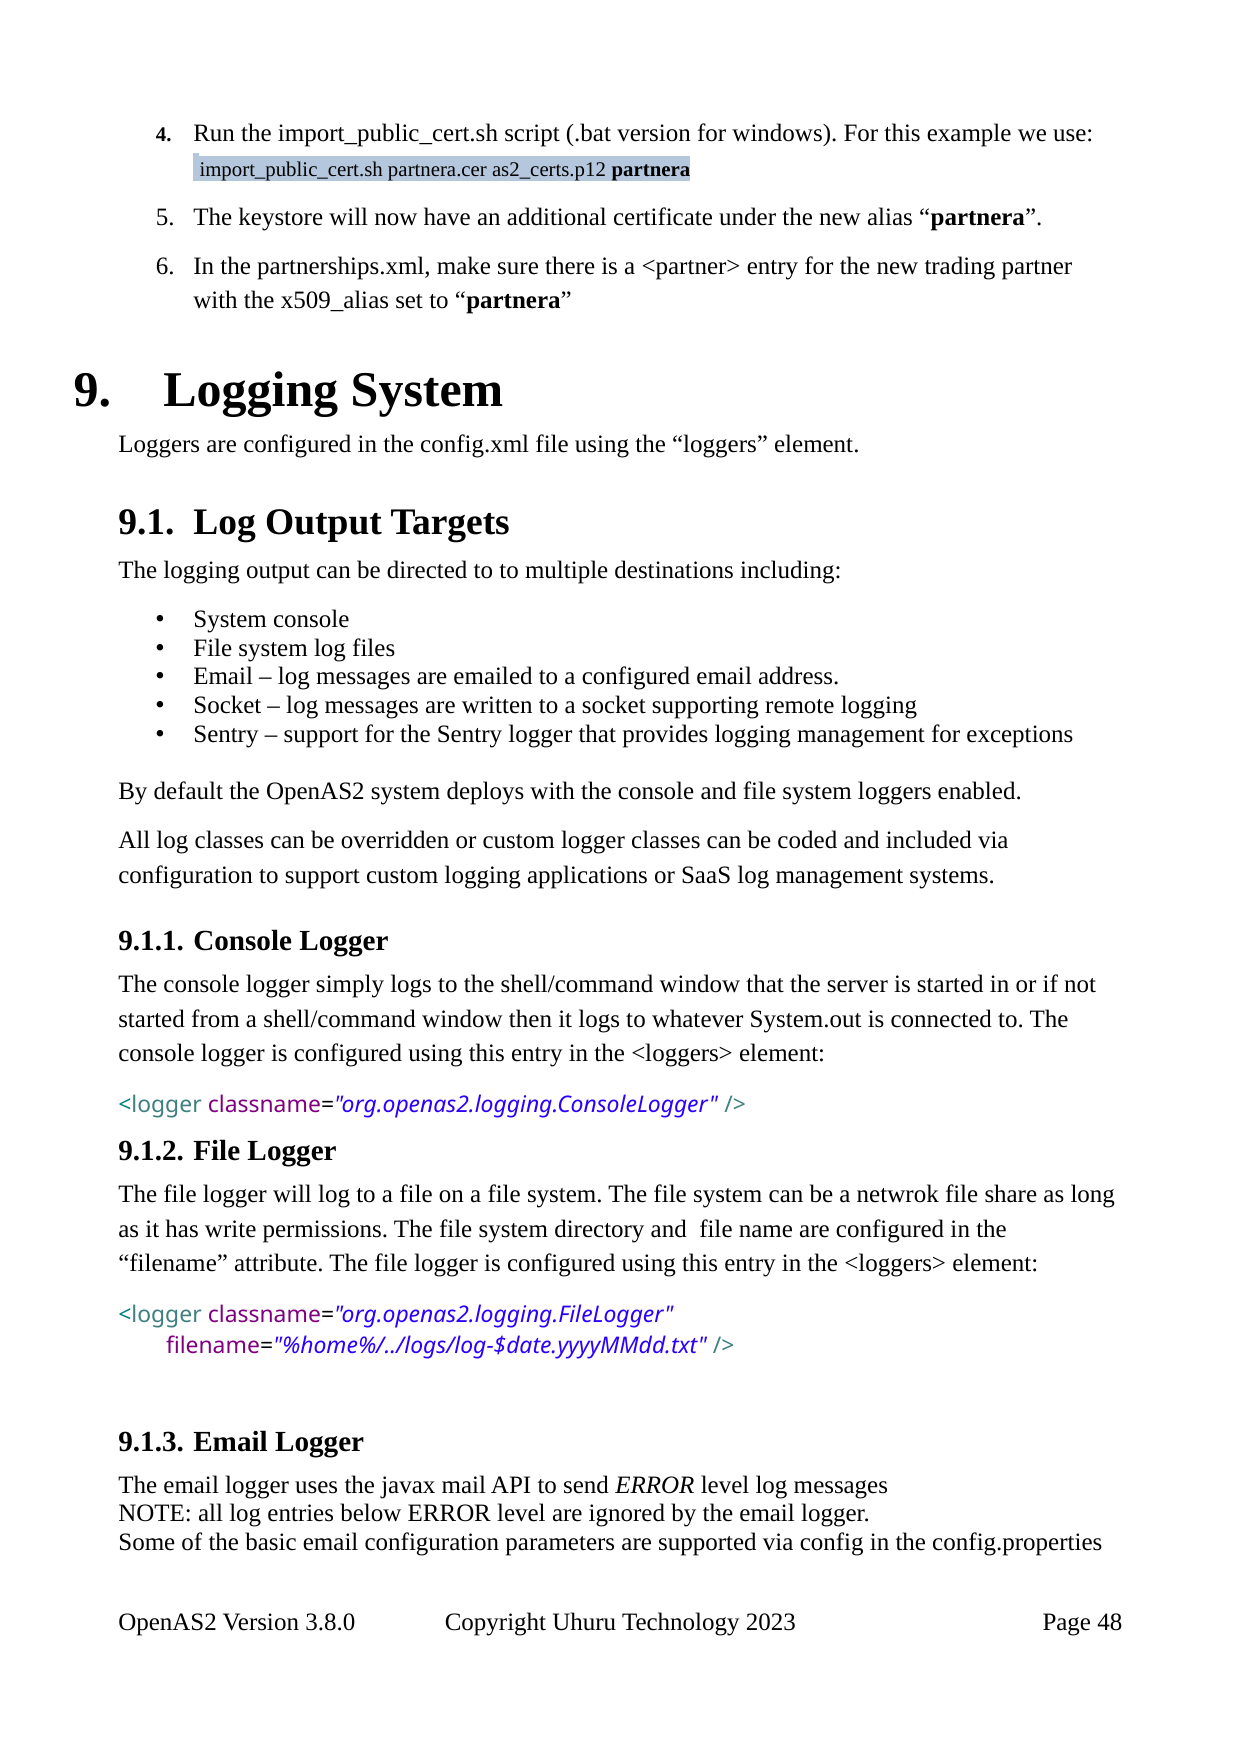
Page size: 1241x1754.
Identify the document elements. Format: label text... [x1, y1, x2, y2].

list File system log files [156, 633, 1122, 661]
subtitle Log Output Targets [118, 499, 1122, 542]
text The file logger will log to a file on a file system. The file system can be a netwrok file share as long as it has write permissions. The file system directory and file name are configured in the “filename” attribute. The file logger is configured using this entry in the <loggers> element: [118, 1179, 1122, 1277]
subtitle Console Logger [118, 923, 1122, 957]
text Some of the basic email configuration parameters are supported via config in the config.properties [118, 1527, 1122, 1556]
subtitle Logging System [73, 359, 1122, 417]
text filename="%home%/../logs/log-$date.yyyyMMdd.txt" /> [118, 1329, 1122, 1360]
text By default the OpenAS2 system deploys with the console and file system loggers enabled. [118, 776, 1122, 805]
text Loggers are configured in the config.xml file using the “loggers” element. [118, 429, 1122, 458]
list Email – log messages are emailed to a configured email address. [156, 661, 1122, 690]
text The logging output can be directed to to multiple destinations including: [118, 555, 1122, 583]
list Socket – log messages are written to a socket supporting remote logging [156, 690, 1122, 719]
list In the partnerships.xml, make sure there is a <partner> entry for the new trading partner with the x509_alias set to “partnera” [156, 251, 1122, 314]
subtitle File Logger [118, 1133, 1122, 1167]
list System console [156, 604, 1122, 633]
text <logger classname="org.openas2.logging.ConsoleLogger" /> [118, 1088, 1122, 1119]
text The email logger uses the javax mail API to send ERROR level log messages [118, 1470, 1122, 1498]
text <logger classname="org.openas2.logging.FileLogger" [118, 1297, 1122, 1329]
subtitle Email Logger [118, 1424, 1122, 1457]
list Sentry – support for the Sentry logger that provides logging management for exceptions [156, 719, 1122, 748]
list The keystore will now have an additional certificate under the new alias “partnera”. [156, 202, 1122, 230]
text NOTE: all log entries below ERROR level are ignored by the email logger. [118, 1498, 1122, 1527]
text The console logger simply logs to the shell/command window that the server is started in or if not started from a shell/command window then it logs to whatever System.out is connected to. The console logger is configured using this entry in the <loggers> element: [118, 969, 1122, 1067]
text All log classes can be overridden or custom logger classes can be coded and included via configuration to support custom logging applications or SaaS log management systems. [118, 825, 1122, 889]
list Run the import_public_cert.sh script (.bat version for windows). For this example we use: import_public_cert.sh partnera.cer as2_certs.p12 partnera [156, 118, 1122, 181]
